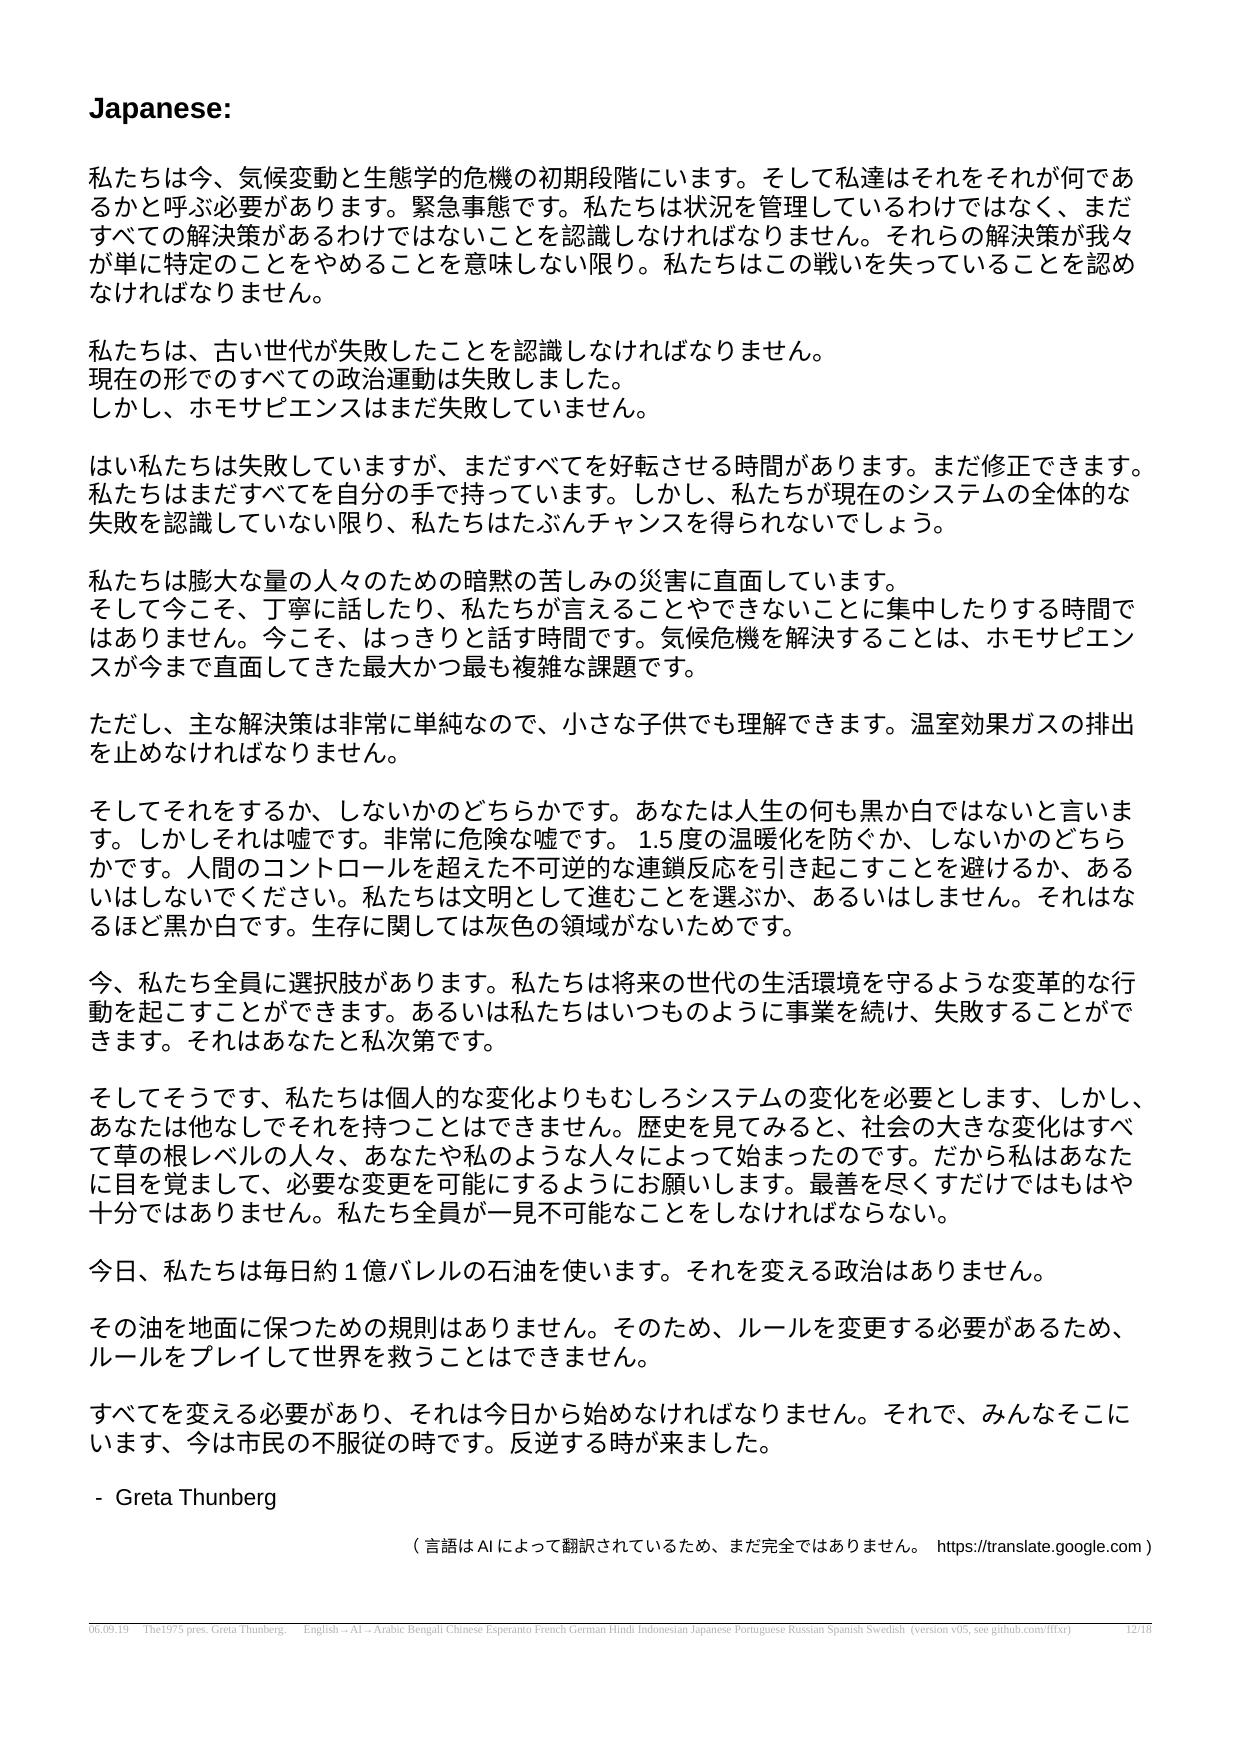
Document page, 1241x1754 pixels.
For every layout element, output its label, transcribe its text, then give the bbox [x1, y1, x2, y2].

text そして今こそ、丁寧に話したり、私たちが言えることやできないことに集中したりする時間ではありません。今こそ、はっきりと話す時間です。気候危機を解決することは、ホモサピエンスが今まで直面してきた最大かつ最も複雑な課題です。 [88, 595, 1152, 681]
text その油を地面に保つための規則はありません。そのため、ルールを変更する必要があるため、ルールをプレイして世界を救うことはできません。 [88, 1314, 1152, 1371]
text ただし、主な解決策は非常に単純なので、小さな子供でも理解できます。温室効果ガスの排出を止めなければなりません。 [88, 710, 1152, 768]
text 今、私たち全員に選択肢があります。私たちは将来の世代の生活環境を守るような変革的な行動を起こすことができます。あるいは私たちはいつものように事業を続け、失敗することができます。それはあなたと私次第です。 [88, 969, 1152, 1055]
text - Greta Thunberg [88, 1484, 1152, 1510]
text そしてそうです、私たちは個人的な変化よりもむしろシステムの変化を必要とします、しかし、あなたは他なしでそれを持つことはできません。歴史を見てみると、社会の大きな変化はすべて草の根レベルの人々、あなたや私のような人々によって始まったのです。だから私はあなたに目を覚まして、必要な変更を可能にするようにお願いします。最善を尽くすだけではもはや十分ではありません。私たち全員が一見不可能なことをしなければならない。 [88, 1084, 1152, 1228]
text （ 言語はAIによって翻訳されているため、まだ完全ではありません。 https://translate.google.com ) [88, 1537, 1152, 1556]
text しかし、ホモサピエンスはまだ失敗していません。 [88, 394, 1152, 423]
text 今日、私たちは毎日約1億バレルの石油を使います。それを変える政治はありません。 [88, 1256, 1152, 1285]
text はい私たちは失敗していますが、まだすべてを好転させる時間があります。まだ修正できます。私たちはまだすべてを自分の手で持っています。しかし、私たちが現在のシステムの全体的な失敗を認識していない限り、私たちはたぶんチャンスを得られないでしょう。 [88, 451, 1152, 538]
text そしてそれをするか、しないかのどちらかです。あなたは人生の何も黒か白ではないと言います。しかしそれは嘘です。非常に危険な嘘です。 1.5度の温暖化を防ぐか、しないかのどちらかです。人間のコントロールを超えた不可逆的な連鎖反応を引き起こすことを避けるか、あるいはしないでください。私たちは文明として進むことを選ぶか、あるいはしません。それはなるほど黒か白です。生存に関しては灰色の領域がないためです。 [88, 796, 1152, 940]
subtitle Japanese: [88, 91, 1152, 125]
text 私たちは今、気候変動と生態学的危機の初期段階にいます。そして私達はそれをそれが何であるかと呼ぶ必要があります。緊急事態です。私たちは状況を管理しているわけではなく、まだすべての解決策があるわけではないことを認識しなければなりません。それらの解決策が我々が単に特定のことをやめることを意味しない限り。私たちはこの戦いを失っていることを認めなければなりません。 [88, 164, 1152, 308]
text 現在の形でのすべての政治運動は失敗しました。 [88, 365, 1152, 394]
text 私たちは膨大な量の人々のための暗黙の苦しみの災害に直面しています。 [88, 566, 1152, 595]
text すべてを変える必要があり、それは今日から始めなければなりません。それで、みんなそこにいます、今は市民の不服従の時です。反逆する時が来ました。 [88, 1400, 1152, 1458]
text 私たちは、古い世代が失敗したことを認識しなければなりません。 [88, 336, 1152, 365]
